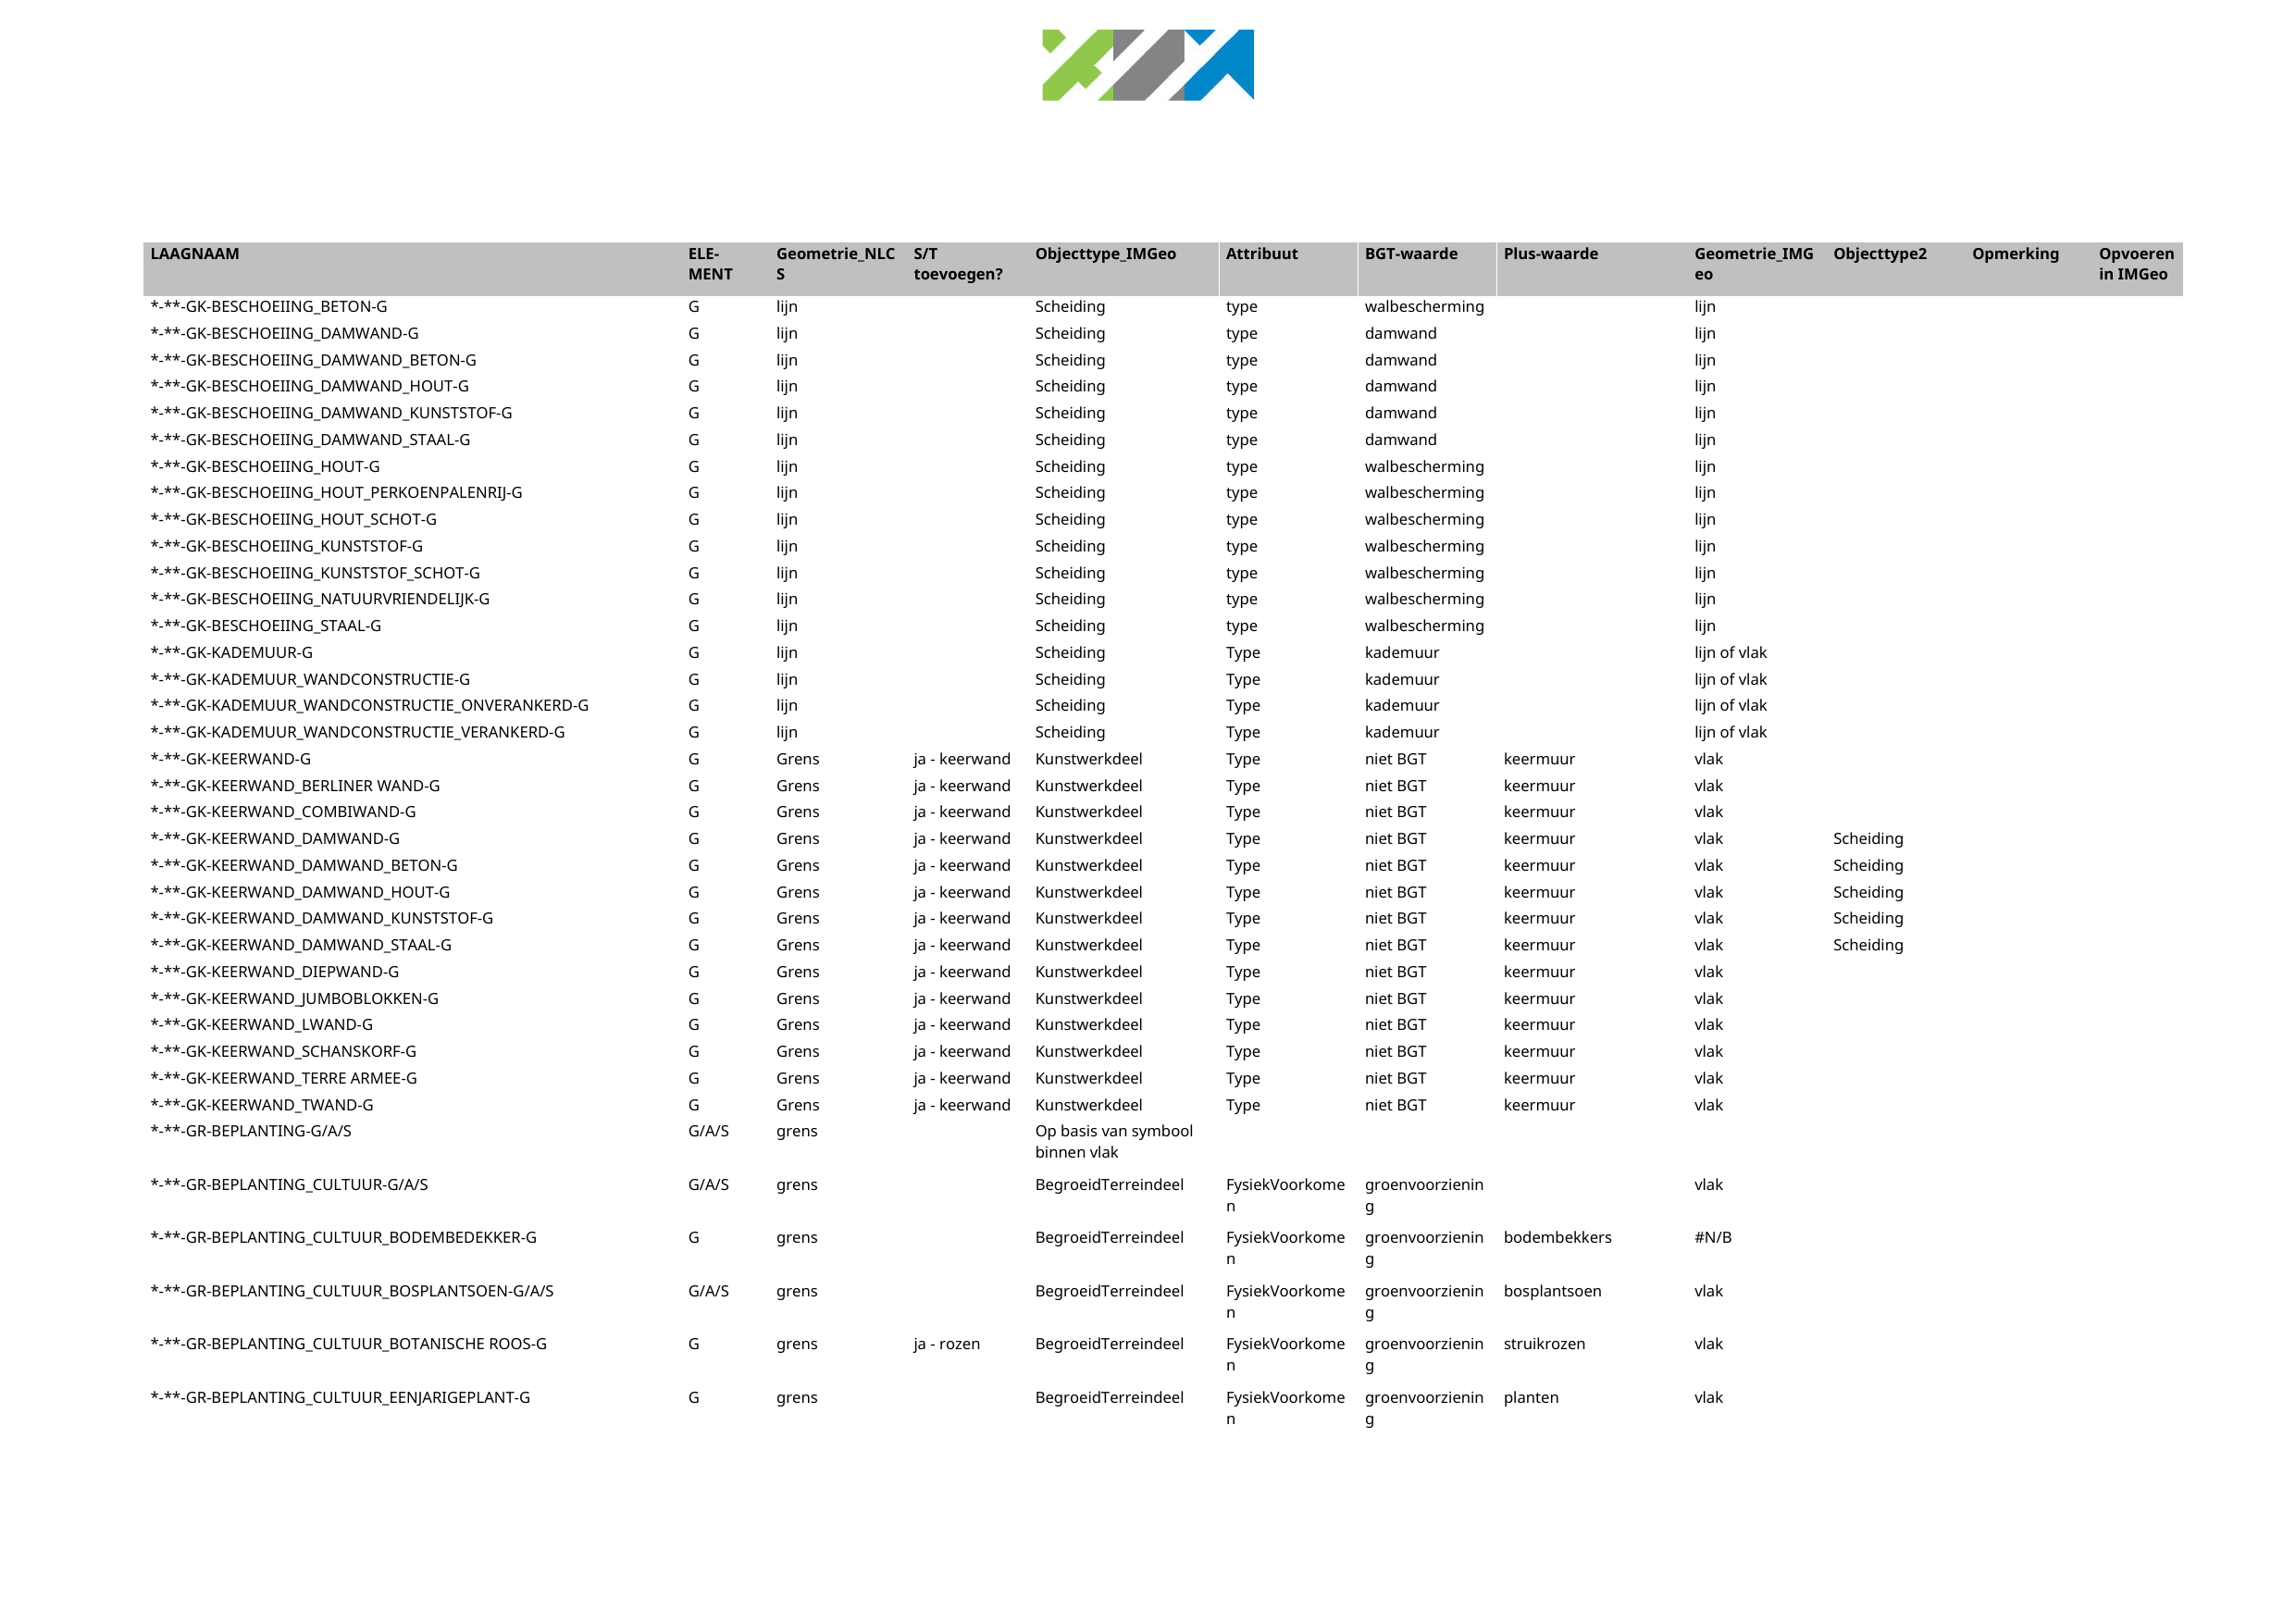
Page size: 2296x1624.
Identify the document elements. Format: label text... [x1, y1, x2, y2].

table_cell Grens [770, 881, 907, 908]
table_cell [1827, 961, 1966, 987]
table_cell Kunstwerkdeel [1028, 881, 1219, 908]
table_cell [1688, 1121, 1827, 1173]
table_cell [1827, 1041, 1966, 1067]
table_cell bosplantsoen [1497, 1281, 1688, 1333]
table_cell [907, 376, 1028, 403]
table_cell niet BGT [1359, 908, 1496, 935]
table_cell lijn of vlak [1688, 668, 1827, 695]
table_cell ja - keerwand [907, 801, 1028, 828]
table_cell [1827, 695, 1966, 722]
table_cell lijn [770, 296, 907, 322]
table_cell lijn [770, 455, 907, 482]
table_cell [1966, 801, 2092, 828]
table_cell lijn of vlak [1688, 695, 1827, 722]
table_cell Scheiding [1028, 562, 1219, 589]
table_cell *-**-GK-BESCHOEIING_DAMWAND_BETON-G [143, 349, 681, 376]
table_cell FysiekVoorkomen [1220, 1333, 1358, 1386]
table_cell lijn [770, 722, 907, 748]
table_cell niet BGT [1359, 1014, 1496, 1041]
table_cell G [681, 695, 770, 722]
table_cell [1497, 323, 1688, 349]
table_cell grens [770, 1333, 907, 1386]
table_cell [1497, 642, 1688, 668]
table_cell vlak [1688, 828, 1827, 854]
table_cell [907, 403, 1028, 428]
table_cell G [681, 987, 770, 1014]
table_cell [1966, 1014, 2092, 1041]
table_cell [1497, 536, 1688, 562]
table_cell grens [770, 1281, 907, 1333]
table_cell niet BGT [1359, 881, 1496, 908]
table_cell Grens [770, 908, 907, 935]
table_cell [2092, 429, 2183, 455]
table_cell lijn [770, 615, 907, 641]
table_cell lijn [770, 536, 907, 562]
table_cell G [681, 749, 770, 775]
table_cell Scheiding [1028, 482, 1219, 509]
table_cell [1497, 615, 1688, 641]
table_cell keermuur [1497, 855, 1688, 881]
table_cell [1966, 1121, 2092, 1173]
table_cell [2092, 1041, 2183, 1067]
table_cell [907, 429, 1028, 455]
table_cell [1966, 509, 2092, 535]
table_cell Type [1220, 695, 1358, 722]
table_cell Scheiding [1827, 935, 1966, 961]
table_cell Op basis van symbool binnen vlak [1028, 1121, 1219, 1173]
table_cell niet BGT [1359, 855, 1496, 881]
table_cell *-**-GR-BEPLANTING_CULTUUR_BOTANISCHE ROOS-G [143, 1333, 681, 1386]
table_cell [2092, 1227, 2183, 1280]
table_cell [1827, 296, 1966, 322]
table_cell Scheiding [1028, 509, 1219, 535]
table_cell keermuur [1497, 1068, 1688, 1094]
table_cell lijn [1688, 376, 1827, 403]
table_cell *-**-GK-KEERWAND_DAMWAND_KUNSTSTOF-G [143, 908, 681, 935]
table_cell vlak [1688, 1281, 1827, 1333]
table_header Opvoeren in IMGeo [2092, 242, 2183, 296]
table_cell ja - keerwand [907, 1014, 1028, 1041]
table_cell G [681, 1094, 770, 1121]
table_cell ja - keerwand [907, 1041, 1028, 1067]
table_cell damwand [1359, 429, 1496, 455]
table_cell G [681, 376, 770, 403]
table_cell [1966, 1068, 2092, 1094]
table_cell lijn [1688, 562, 1827, 589]
table_cell G [681, 296, 770, 322]
table_cell [2092, 1281, 2183, 1333]
table_cell FysiekVoorkomen [1220, 1174, 1358, 1227]
table_cell Type [1220, 722, 1358, 748]
table_cell lijn [1688, 429, 1827, 455]
table_cell groenvoorziening [1359, 1333, 1496, 1386]
table_cell Kunstwerkdeel [1028, 855, 1219, 881]
table_cell *-**-GK-BESCHOEIING_DAMWAND_HOUT-G [143, 376, 681, 403]
table_cell [1966, 828, 2092, 854]
table_cell [1827, 455, 1966, 482]
table_cell Type [1220, 1014, 1358, 1041]
table_cell type [1220, 429, 1358, 455]
table_cell [1497, 429, 1688, 455]
table_cell [2092, 1174, 2183, 1227]
table_cell G [681, 668, 770, 695]
table_cell Grens [770, 935, 907, 961]
table_cell [907, 615, 1028, 641]
table_cell Grens [770, 775, 907, 801]
table_cell [1827, 509, 1966, 535]
table_cell *-**-GK-BESCHOEIING_STAAL-G [143, 615, 681, 641]
table_cell [2092, 642, 2183, 668]
table_cell niet BGT [1359, 1041, 1496, 1067]
table_cell [2092, 482, 2183, 509]
table_cell niet BGT [1359, 935, 1496, 961]
table_cell *-**-GR-BEPLANTING-G/A/S [143, 1121, 681, 1173]
table_cell [1966, 349, 2092, 376]
table_cell [907, 1227, 1028, 1280]
table_cell [1827, 801, 1966, 828]
table_cell vlak [1688, 1014, 1827, 1041]
table_cell kademuur [1359, 722, 1496, 748]
table_cell niet BGT [1359, 987, 1496, 1014]
table_cell [2092, 828, 2183, 854]
table_cell [1966, 987, 2092, 1014]
table_cell [2092, 455, 2183, 482]
table_cell [1827, 1281, 1966, 1333]
table_cell lijn [770, 562, 907, 589]
table_cell [907, 296, 1028, 322]
table_cell Grens [770, 1094, 907, 1121]
table_cell keermuur [1497, 908, 1688, 935]
table_cell groenvoorziening [1359, 1387, 1496, 1440]
table_cell [1827, 536, 1966, 562]
table_cell niet BGT [1359, 828, 1496, 854]
table_cell [1966, 642, 2092, 668]
table_cell G [681, 801, 770, 828]
table_cell vlak [1688, 1174, 1827, 1227]
table_cell grens [770, 1387, 907, 1440]
table_cell walbescherming [1359, 562, 1496, 589]
table_cell Scheiding [1028, 323, 1219, 349]
table_cell lijn [770, 668, 907, 695]
table_cell type [1220, 589, 1358, 615]
table_cell [2092, 536, 2183, 562]
table_cell lijn [770, 403, 907, 428]
table_cell G [681, 562, 770, 589]
table_cell lijn [1688, 323, 1827, 349]
table_cell *-**-GR-BEPLANTING_CULTUUR_EENJARIGEPLANT-G [143, 1387, 681, 1440]
table_cell damwand [1359, 403, 1496, 428]
table_cell Type [1220, 642, 1358, 668]
table_cell [1827, 1174, 1966, 1227]
table_cell lijn [770, 482, 907, 509]
table_cell keermuur [1497, 801, 1688, 828]
table_cell [1966, 1094, 2092, 1121]
table_cell [2092, 668, 2183, 695]
table_cell Type [1220, 935, 1358, 961]
table_cell Grens [770, 961, 907, 987]
table_cell G [681, 349, 770, 376]
table_cell [1966, 1281, 2092, 1333]
table_cell *-**-GK-KEERWAND_TERRE ARMEE-G [143, 1068, 681, 1094]
table_cell lijn [1688, 455, 1827, 482]
table_cell [1497, 1121, 1688, 1173]
table_cell lijn [1688, 349, 1827, 376]
table_cell [907, 509, 1028, 535]
table_cell [1827, 1227, 1966, 1280]
table_cell *-**-GK-BESCHOEIING_KUNSTSTOF-G [143, 536, 681, 562]
table_cell [1827, 376, 1966, 403]
table_cell vlak [1688, 749, 1827, 775]
table_cell kademuur [1359, 695, 1496, 722]
table_cell [1966, 935, 2092, 961]
table_cell groenvoorziening [1359, 1174, 1496, 1227]
table_cell BegroeidTerreindeel [1028, 1174, 1219, 1227]
table_cell [1966, 482, 2092, 509]
table_header Opmerking [1966, 242, 2092, 296]
table_cell type [1220, 376, 1358, 403]
table_cell [1827, 775, 1966, 801]
table_cell [2092, 987, 2183, 1014]
table_cell G [681, 509, 770, 535]
table_header Plus-waarde [1497, 242, 1688, 296]
table_cell [2092, 1121, 2183, 1173]
table_cell [907, 323, 1028, 349]
table_cell [1966, 562, 2092, 589]
table_cell ja - keerwand [907, 908, 1028, 935]
table_cell Kunstwerkdeel [1028, 987, 1219, 1014]
table_cell type [1220, 323, 1358, 349]
table_header S/T toevoegen? [907, 242, 1028, 296]
table_header LAAGNAAM [143, 242, 681, 296]
table_cell *-**-GK-BESCHOEIING_BETON-G [143, 296, 681, 322]
table_cell kademuur [1359, 668, 1496, 695]
table_cell [1497, 376, 1688, 403]
table_cell Scheiding [1028, 296, 1219, 322]
table_cell vlak [1688, 1068, 1827, 1094]
table_cell *-**-GK-KEERWAND-G [143, 749, 681, 775]
table_cell [1966, 615, 2092, 641]
table_cell vlak [1688, 908, 1827, 935]
table_cell [907, 1174, 1028, 1227]
table_cell *-**-GK-KEERWAND_LWAND-G [143, 1014, 681, 1041]
table_cell Scheiding [1028, 589, 1219, 615]
table_cell lijn [1688, 615, 1827, 641]
table_cell G [681, 615, 770, 641]
table_cell grens [770, 1227, 907, 1280]
table_cell type [1220, 455, 1358, 482]
table_cell lijn [770, 323, 907, 349]
table_cell [1497, 668, 1688, 695]
table_cell G [681, 1387, 770, 1440]
table_header Geometrie_NLCS [770, 242, 907, 296]
table_cell *-**-GK-KEERWAND_DIEPWAND-G [143, 961, 681, 987]
table_cell Grens [770, 1068, 907, 1094]
table_cell G [681, 536, 770, 562]
table_cell G [681, 1227, 770, 1280]
table_cell G [681, 403, 770, 428]
table_cell bodembekkers [1497, 1227, 1688, 1280]
table_cell Kunstwerkdeel [1028, 1068, 1219, 1094]
table_cell ja - keerwand [907, 1094, 1028, 1121]
table_cell vlak [1688, 1333, 1827, 1386]
table_cell FysiekVoorkomen [1220, 1227, 1358, 1280]
table_header BGT-waarde [1359, 242, 1496, 296]
table_cell *-**-GK-KEERWAND_SCHANSKORF-G [143, 1041, 681, 1067]
table_cell [1497, 455, 1688, 482]
table_cell lijn [770, 589, 907, 615]
table_cell [1827, 642, 1966, 668]
table_cell *-**-GK-KEERWAND_BERLINER WAND-G [143, 775, 681, 801]
table_cell [2092, 509, 2183, 535]
table_cell keermuur [1497, 935, 1688, 961]
table_cell walbescherming [1359, 482, 1496, 509]
table_cell Scheiding [1028, 615, 1219, 641]
table_cell ja - keerwand [907, 881, 1028, 908]
table_cell Kunstwerkdeel [1028, 775, 1219, 801]
table_cell walbescherming [1359, 509, 1496, 535]
table_cell groenvoorziening [1359, 1281, 1496, 1333]
table_cell *-**-GK-KADEMUUR-G [143, 642, 681, 668]
table_cell type [1220, 562, 1358, 589]
table_cell Type [1220, 987, 1358, 1014]
table_cell niet BGT [1359, 775, 1496, 801]
table_cell Scheiding [1827, 855, 1966, 881]
table_header Objecttype_IMGeo [1028, 242, 1219, 296]
table_cell [1966, 1227, 2092, 1280]
table_cell *-**-GK-KEERWAND_JUMBOBLOKKEN-G [143, 987, 681, 1014]
table_cell G [681, 961, 770, 987]
table_cell keermuur [1497, 1041, 1688, 1067]
table_cell type [1220, 536, 1358, 562]
table_cell keermuur [1497, 749, 1688, 775]
table_cell niet BGT [1359, 1068, 1496, 1094]
table_cell ja - rozen [907, 1333, 1028, 1386]
table_cell [2092, 403, 2183, 428]
table_cell *-**-GK-BESCHOEIING_DAMWAND-G [143, 323, 681, 349]
table_cell lijn [770, 509, 907, 535]
table_cell [907, 642, 1028, 668]
table_cell [2092, 801, 2183, 828]
table_cell Grens [770, 987, 907, 1014]
table_cell [1827, 482, 1966, 509]
table_cell Scheiding [1028, 429, 1219, 455]
table_cell vlak [1688, 1041, 1827, 1067]
table_cell [1497, 589, 1688, 615]
table_cell walbescherming [1359, 296, 1496, 322]
table_cell [1827, 1333, 1966, 1386]
table_cell *-**-GK-KEERWAND_TWAND-G [143, 1094, 681, 1121]
table_cell G [681, 828, 770, 854]
table_cell G/A/S [681, 1174, 770, 1227]
table_cell [907, 589, 1028, 615]
table_cell type [1220, 615, 1358, 641]
table_cell [1220, 1121, 1358, 1173]
table_cell [1966, 775, 2092, 801]
table_cell type [1220, 482, 1358, 509]
table_cell [907, 695, 1028, 722]
table_cell ja - keerwand [907, 961, 1028, 987]
table_cell walbescherming [1359, 615, 1496, 641]
table_cell G [681, 455, 770, 482]
table_cell keermuur [1497, 881, 1688, 908]
table_cell groenvoorziening [1359, 1227, 1496, 1280]
table_cell *-**-GK-KEERWAND_DAMWAND_STAAL-G [143, 935, 681, 961]
table_cell ja - keerwand [907, 1068, 1028, 1094]
table_cell *-**-GK-KADEMUUR_WANDCONSTRUCTIE_ONVERANKERD-G [143, 695, 681, 722]
table_cell [1966, 403, 2092, 428]
table_cell Kunstwerkdeel [1028, 1094, 1219, 1121]
table_cell [907, 722, 1028, 748]
table_cell [2092, 855, 2183, 881]
table_cell G [681, 908, 770, 935]
table_cell planten [1497, 1387, 1688, 1440]
table_cell Grens [770, 801, 907, 828]
table_cell [1966, 961, 2092, 987]
table_cell G [681, 775, 770, 801]
table_cell lijn [770, 695, 907, 722]
table_cell G [681, 935, 770, 961]
table_cell #N/B [1688, 1227, 1827, 1280]
table_cell ja - keerwand [907, 935, 1028, 961]
table_cell lijn [770, 349, 907, 376]
table_cell [2092, 1068, 2183, 1094]
table_cell *-**-GR-BEPLANTING_CULTUUR_BOSPLANTSOEN-G/A/S [143, 1281, 681, 1333]
table_cell *-**-GK-KEERWAND_DAMWAND_BETON-G [143, 855, 681, 881]
table_cell Kunstwerkdeel [1028, 908, 1219, 935]
table_cell lijn [770, 642, 907, 668]
table_cell Scheiding [1028, 642, 1219, 668]
table_cell Type [1220, 1068, 1358, 1094]
table_cell *-**-GK-BESCHOEIING_HOUT_SCHOT-G [143, 509, 681, 535]
table_cell G/A/S [681, 1281, 770, 1333]
table_cell type [1220, 296, 1358, 322]
table_cell Type [1220, 668, 1358, 695]
table_cell keermuur [1497, 828, 1688, 854]
table_cell *-**-GK-KADEMUUR_WANDCONSTRUCTIE-G [143, 668, 681, 695]
table_cell ja - keerwand [907, 775, 1028, 801]
table_cell vlak [1688, 881, 1827, 908]
table_cell *-**-GK-BESCHOEIING_HOUT-G [143, 455, 681, 482]
table_cell [1966, 429, 2092, 455]
table_cell G [681, 429, 770, 455]
table_cell [1966, 749, 2092, 775]
table_cell Kunstwerkdeel [1028, 828, 1219, 854]
table_cell *-**-GK-BESCHOEIING_NATUURVRIENDELIJK-G [143, 589, 681, 615]
table_cell G [681, 1333, 770, 1386]
table_cell [2092, 589, 2183, 615]
table_cell [1827, 349, 1966, 376]
table_cell [2092, 908, 2183, 935]
table_cell [907, 482, 1028, 509]
table_cell vlak [1688, 1094, 1827, 1121]
table_cell [1966, 695, 2092, 722]
table_cell [1497, 722, 1688, 748]
table_cell *-**-GR-BEPLANTING_CULTUUR_BODEMBEDEKKER-G [143, 1227, 681, 1280]
table_header ELE-MENT [681, 242, 770, 296]
table_cell [1966, 455, 2092, 482]
table_cell [1966, 536, 2092, 562]
table_cell Type [1220, 855, 1358, 881]
table_cell niet BGT [1359, 801, 1496, 828]
table_cell niet BGT [1359, 749, 1496, 775]
table_cell damwand [1359, 323, 1496, 349]
table_cell lijn of vlak [1688, 642, 1827, 668]
table_cell [1497, 562, 1688, 589]
table_cell ja - keerwand [907, 749, 1028, 775]
table_cell [1827, 1387, 1966, 1440]
table_cell BegroeidTerreindeel [1028, 1281, 1219, 1333]
table_cell [1497, 349, 1688, 376]
table_cell lijn [1688, 509, 1827, 535]
table_cell [2092, 349, 2183, 376]
table_cell [1966, 376, 2092, 403]
table_cell [1827, 1068, 1966, 1094]
table_cell [907, 1387, 1028, 1440]
table_cell walbescherming [1359, 455, 1496, 482]
table_cell [1966, 323, 2092, 349]
table_cell *-**-GK-KEERWAND_COMBIWAND-G [143, 801, 681, 828]
table_cell [1827, 1094, 1966, 1121]
table_cell vlak [1688, 855, 1827, 881]
table_cell lijn of vlak [1688, 722, 1827, 748]
table_cell [907, 349, 1028, 376]
table_cell BegroeidTerreindeel [1028, 1333, 1219, 1386]
table_cell [907, 562, 1028, 589]
table_cell Kunstwerkdeel [1028, 961, 1219, 987]
table_cell [2092, 1387, 2183, 1440]
table_cell Grens [770, 828, 907, 854]
table_cell FysiekVoorkomen [1220, 1281, 1358, 1333]
table_cell ja - keerwand [907, 828, 1028, 854]
table_cell BegroeidTerreindeel [1028, 1387, 1219, 1440]
table_cell vlak [1688, 775, 1827, 801]
table_cell [2092, 935, 2183, 961]
table_cell Kunstwerkdeel [1028, 1041, 1219, 1067]
table_cell G [681, 482, 770, 509]
table_cell niet BGT [1359, 961, 1496, 987]
table_cell [1827, 403, 1966, 428]
table_cell Type [1220, 828, 1358, 854]
table_cell vlak [1688, 1387, 1827, 1440]
table_cell Scheiding [1028, 403, 1219, 428]
table_cell G [681, 1068, 770, 1094]
table_cell keermuur [1497, 1094, 1688, 1121]
table_cell [907, 1281, 1028, 1333]
table_cell [1827, 987, 1966, 1014]
table_header Attribuut [1220, 242, 1358, 296]
table_cell [1827, 668, 1966, 695]
table_cell Scheiding [1827, 908, 1966, 935]
table_cell [1497, 403, 1688, 428]
table_cell [2092, 775, 2183, 801]
table_cell [1497, 695, 1688, 722]
table_cell *-**-GK-BESCHOEIING_DAMWAND_STAAL-G [143, 429, 681, 455]
table_cell keermuur [1497, 987, 1688, 1014]
table_cell [1827, 589, 1966, 615]
table_cell [1827, 562, 1966, 589]
table_cell niet BGT [1359, 1094, 1496, 1121]
table_cell Type [1220, 1094, 1358, 1121]
table_cell vlak [1688, 935, 1827, 961]
table_cell [1827, 1121, 1966, 1173]
table_cell Scheiding [1028, 455, 1219, 482]
table_cell Type [1220, 775, 1358, 801]
table_cell [907, 536, 1028, 562]
table_cell [2092, 1014, 2183, 1041]
table_cell [2092, 749, 2183, 775]
table_cell Type [1220, 961, 1358, 987]
table_cell *-**-GK-KEERWAND_DAMWAND_HOUT-G [143, 881, 681, 908]
table_cell Scheiding [1028, 722, 1219, 748]
table_cell [1497, 1174, 1688, 1227]
table_cell lijn [1688, 536, 1827, 562]
table_cell ja - keerwand [907, 987, 1028, 1014]
table_cell [2092, 296, 2183, 322]
table_cell G/A/S [681, 1121, 770, 1173]
table_cell walbescherming [1359, 589, 1496, 615]
table_cell [1966, 1041, 2092, 1067]
table_cell lijn [1688, 482, 1827, 509]
table_cell [907, 1121, 1028, 1173]
table_cell keermuur [1497, 961, 1688, 987]
table_cell Scheiding [1028, 695, 1219, 722]
table_cell G [681, 1041, 770, 1067]
table_cell Kunstwerkdeel [1028, 801, 1219, 828]
table_cell keermuur [1497, 1014, 1688, 1041]
table_cell Scheiding [1028, 536, 1219, 562]
table_cell walbescherming [1359, 536, 1496, 562]
table_cell keermuur [1497, 775, 1688, 801]
table_cell vlak [1688, 961, 1827, 987]
table_cell Type [1220, 881, 1358, 908]
table_cell G [681, 1014, 770, 1041]
table_cell Grens [770, 1041, 907, 1067]
table_cell [2092, 881, 2183, 908]
table_cell Kunstwerkdeel [1028, 1014, 1219, 1041]
table_cell [1966, 589, 2092, 615]
table_cell lijn [1688, 589, 1827, 615]
table_cell lijn [1688, 403, 1827, 428]
table_cell *-**-GK-KADEMUUR_WANDCONSTRUCTIE_VERANKERD-G [143, 722, 681, 748]
table_header Geometrie_IMGeo [1688, 242, 1827, 296]
table_cell damwand [1359, 349, 1496, 376]
table_cell G [681, 722, 770, 748]
table_cell Scheiding [1827, 881, 1966, 908]
table_cell [1966, 668, 2092, 695]
table_cell [1497, 296, 1688, 322]
table_cell *-**-GK-BESCHOEIING_KUNSTSTOF_SCHOT-G [143, 562, 681, 589]
table_cell [1966, 908, 2092, 935]
table_cell BegroeidTerreindeel [1028, 1227, 1219, 1280]
table_cell vlak [1688, 801, 1827, 828]
table_cell [2092, 323, 2183, 349]
table_cell [2092, 695, 2183, 722]
table_cell Grens [770, 855, 907, 881]
table_cell G [681, 589, 770, 615]
table_cell [1497, 509, 1688, 535]
table_cell Grens [770, 749, 907, 775]
table_cell type [1220, 349, 1358, 376]
table_cell Type [1220, 749, 1358, 775]
table_cell Type [1220, 1041, 1358, 1067]
table_cell [907, 668, 1028, 695]
table_cell [1966, 296, 2092, 322]
table_cell Kunstwerkdeel [1028, 935, 1219, 961]
table_cell [2092, 562, 2183, 589]
table_cell [1966, 722, 2092, 748]
table_cell kademuur [1359, 642, 1496, 668]
table_cell lijn [770, 376, 907, 403]
table_cell grens [770, 1121, 907, 1173]
table_cell damwand [1359, 376, 1496, 403]
table_cell [1966, 1387, 2092, 1440]
table_cell [1966, 855, 2092, 881]
table_cell FysiekVoorkomen [1220, 1387, 1358, 1440]
table_cell grens [770, 1174, 907, 1227]
table_cell [1966, 1333, 2092, 1386]
table_cell ja - keerwand [907, 855, 1028, 881]
table_cell [1827, 429, 1966, 455]
table_cell lijn [1688, 296, 1827, 322]
table_cell [1359, 1121, 1496, 1173]
table_cell G [681, 642, 770, 668]
table_cell [2092, 376, 2183, 403]
table_cell [907, 455, 1028, 482]
table_cell [1827, 1014, 1966, 1041]
table_cell type [1220, 403, 1358, 428]
table_cell vlak [1688, 987, 1827, 1014]
table_cell lijn [770, 429, 907, 455]
table_cell [2092, 961, 2183, 987]
table_cell Grens [770, 1014, 907, 1041]
table_cell [2092, 1333, 2183, 1386]
table_cell [1966, 1174, 2092, 1227]
table_cell [1827, 615, 1966, 641]
table_cell [2092, 722, 2183, 748]
table_cell [1966, 881, 2092, 908]
table_cell Type [1220, 801, 1358, 828]
table_cell G [681, 855, 770, 881]
table_cell *-**-GK-KEERWAND_DAMWAND-G [143, 828, 681, 854]
table_cell *-**-GK-BESCHOEIING_DAMWAND_KUNSTSTOF-G [143, 403, 681, 428]
table_cell G [681, 881, 770, 908]
table_cell Scheiding [1827, 828, 1966, 854]
table_cell [1827, 722, 1966, 748]
table_cell Scheiding [1028, 349, 1219, 376]
table_cell struikrozen [1497, 1333, 1688, 1386]
table_cell [1497, 482, 1688, 509]
table_cell *-**-GK-BESCHOEIING_HOUT_PERKOENPALENRIJ-G [143, 482, 681, 509]
table_cell Scheiding [1028, 376, 1219, 403]
table_cell G [681, 323, 770, 349]
table_cell [1827, 323, 1966, 349]
table_cell Kunstwerkdeel [1028, 749, 1219, 775]
table_cell [2092, 1094, 2183, 1121]
table_cell [2092, 615, 2183, 641]
table_cell [1827, 749, 1966, 775]
table_cell *-**-GR-BEPLANTING_CULTUUR-G/A/S [143, 1174, 681, 1227]
table_cell Type [1220, 908, 1358, 935]
table_cell type [1220, 509, 1358, 535]
table_header Objecttype2 [1827, 242, 1966, 296]
table_cell Scheiding [1028, 668, 1219, 695]
